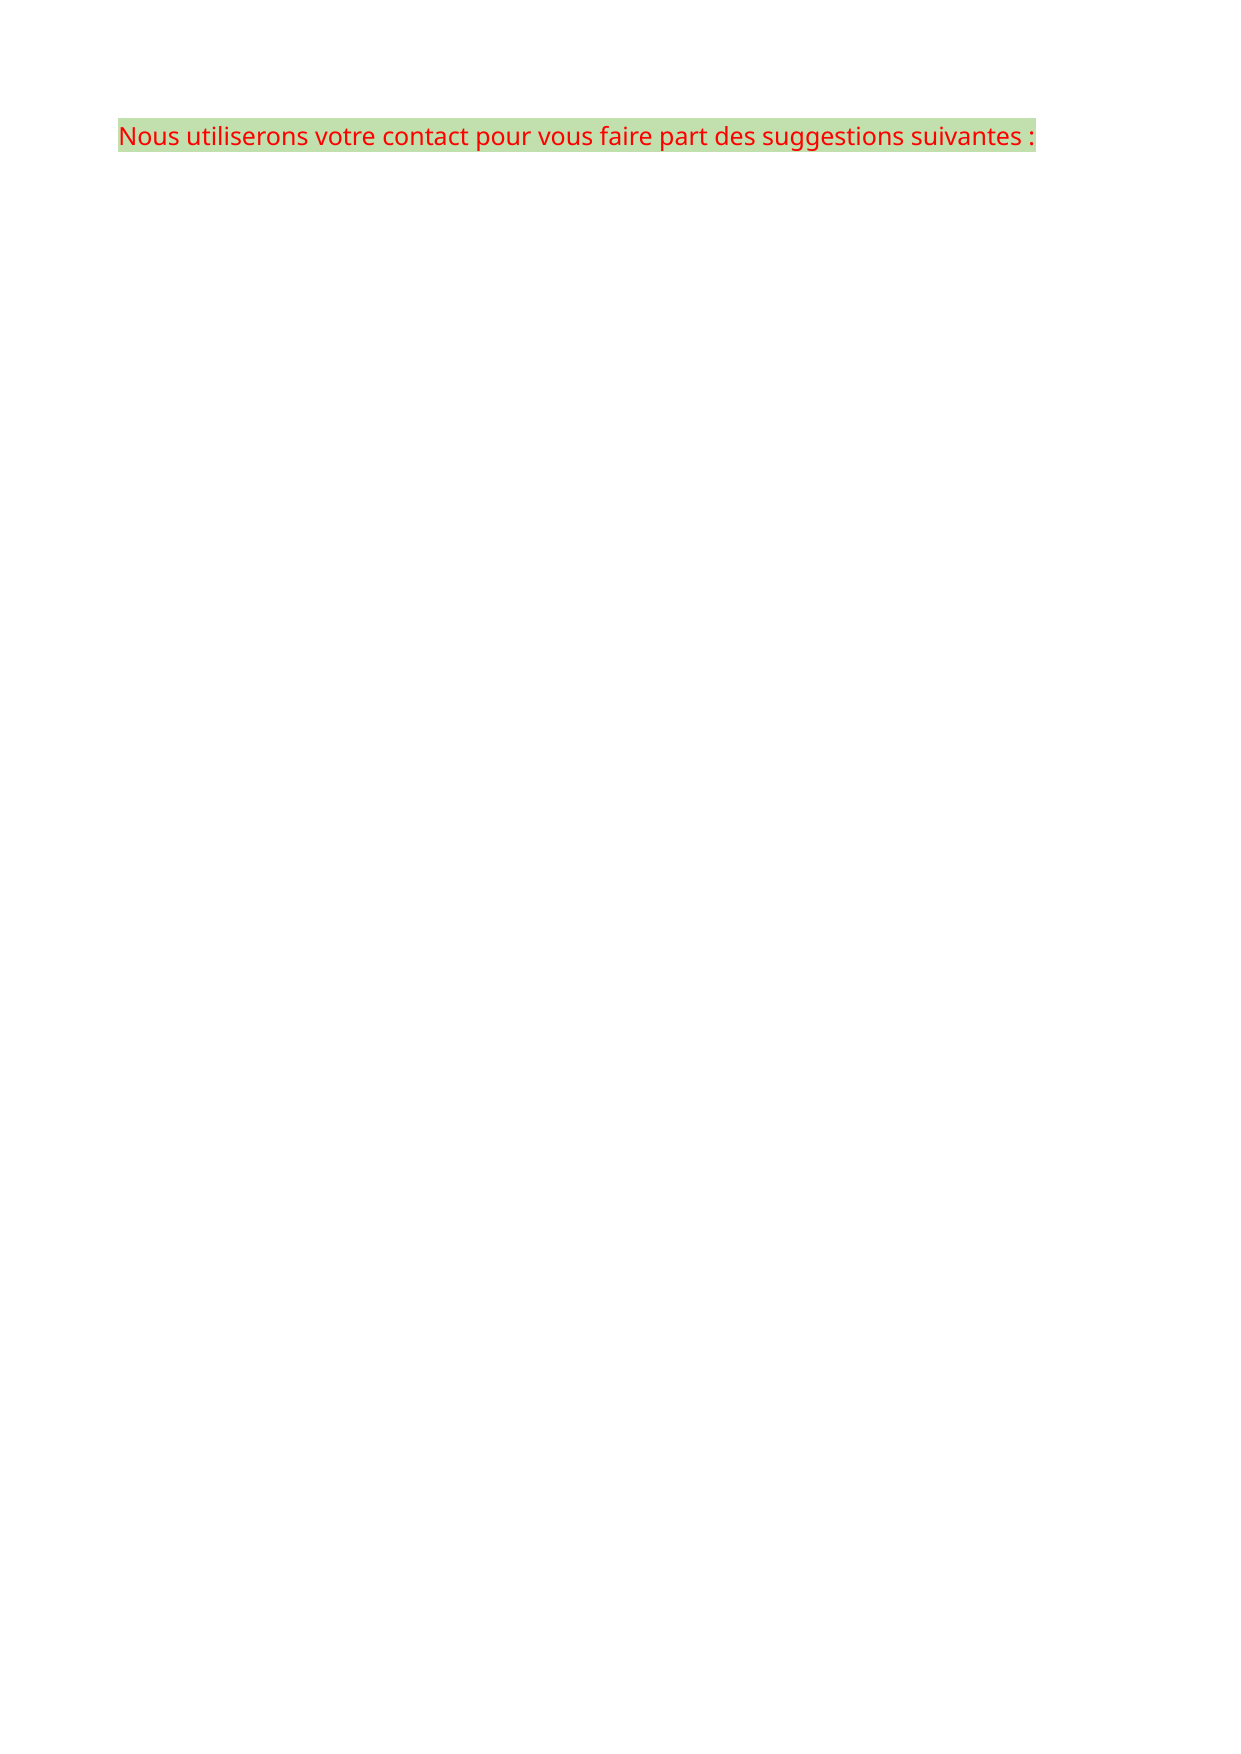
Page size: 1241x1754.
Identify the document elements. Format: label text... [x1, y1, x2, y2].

text Nous utiliserons votre contact pour vous faire part des suggestions suivantes : [118, 118, 1122, 152]
